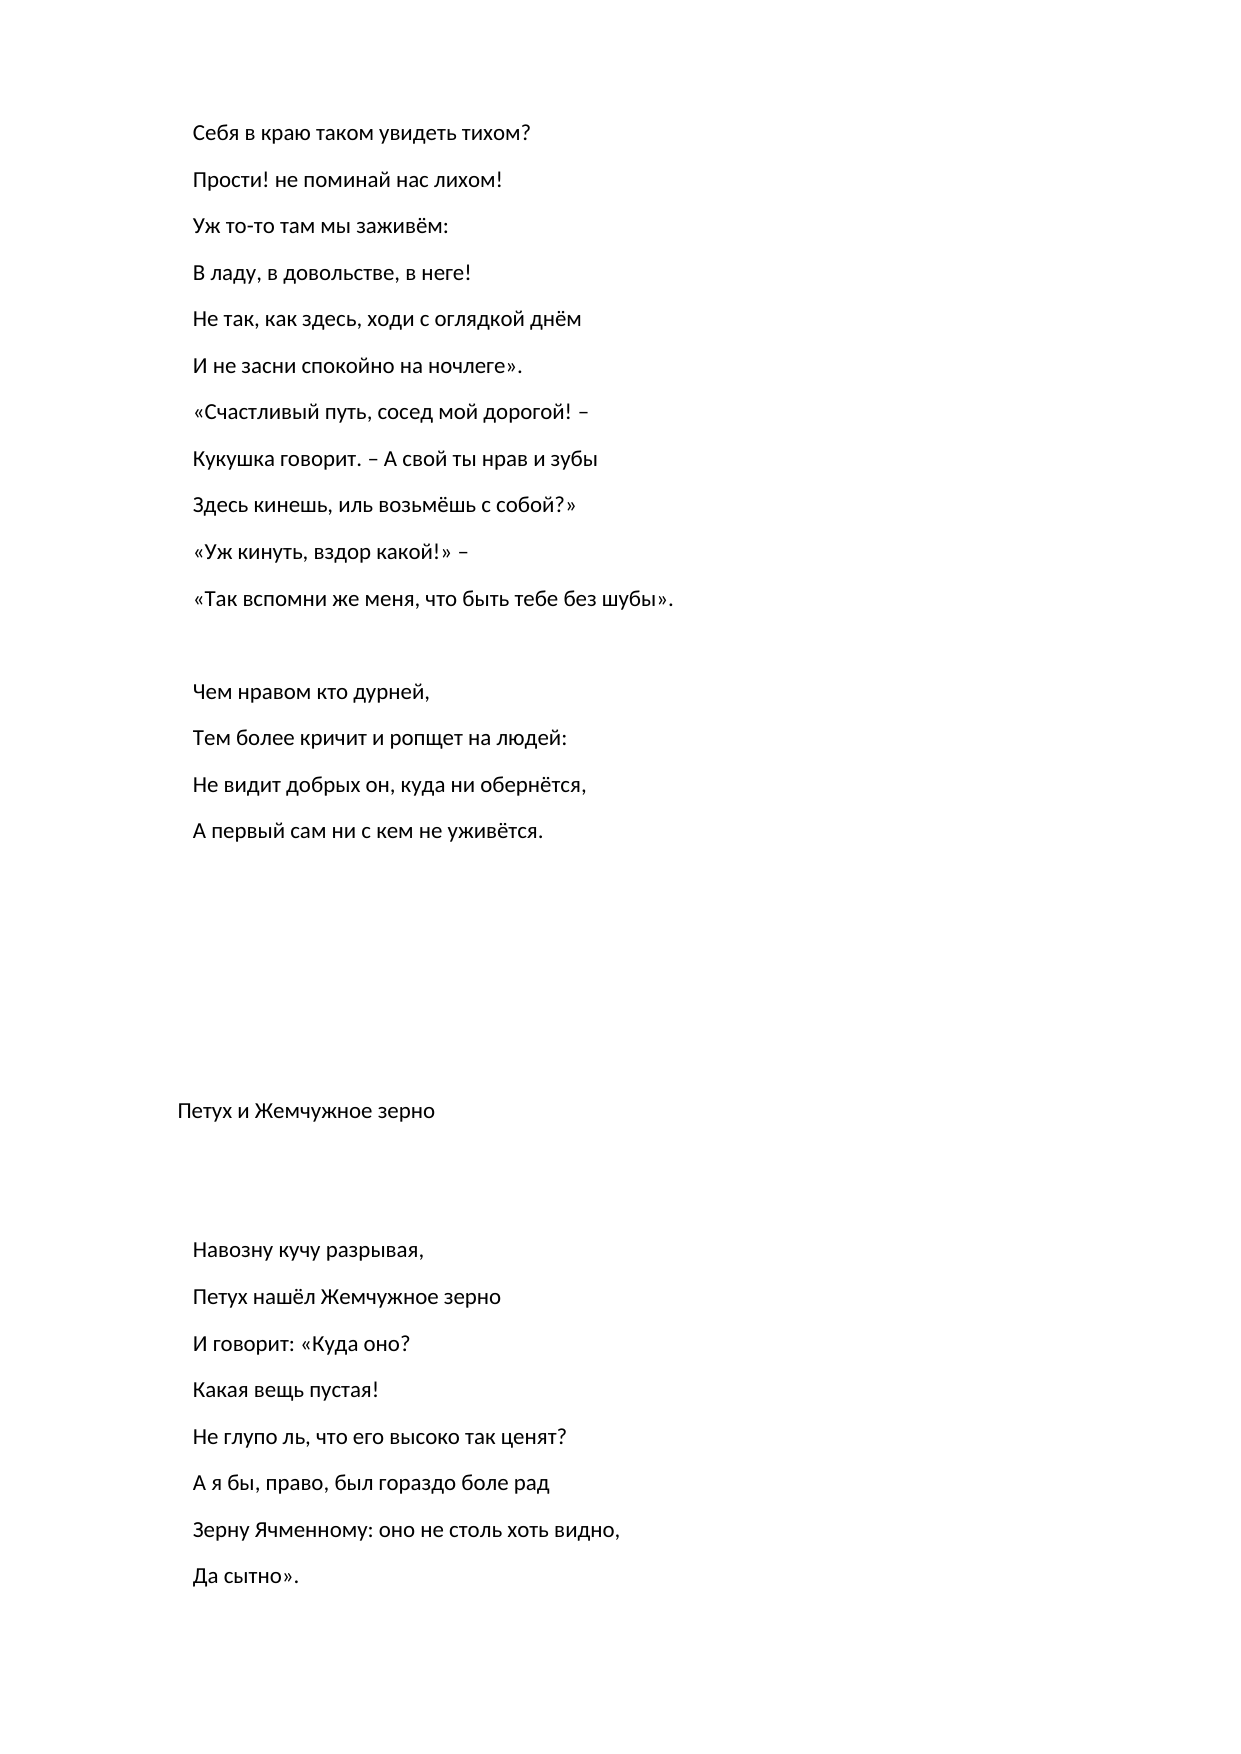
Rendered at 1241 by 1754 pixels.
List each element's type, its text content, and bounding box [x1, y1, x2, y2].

text Себя в краю таком увидеть тихом? [177, 118, 1152, 146]
text А первый сам ни с кем не уживётся. [177, 817, 1152, 844]
text Не глупо ль, что его высоко так ценят? [177, 1422, 1152, 1450]
text Петух и Жемчужное зерно [177, 1096, 1152, 1124]
text Зерну Ячменному: оно не столь хоть видно, [177, 1515, 1152, 1543]
text И не засни спокойно на ночлеге». [177, 351, 1152, 379]
text «Так вспомни же меня, что быть тебе без шубы». [177, 584, 1152, 612]
text Здесь кинешь, иль возьмёшь с собой?» [177, 491, 1152, 519]
text Не видит добрых он, куда ни обернётся, [177, 770, 1152, 798]
text В ладу, в довольстве, в неге! [177, 258, 1152, 286]
text Чем нравом кто дурней, [177, 677, 1152, 705]
text И говорит: «Куда оно? [177, 1329, 1152, 1357]
text Прости! не поминай нас лихом! [177, 165, 1152, 193]
text Навозну кучу разрывая, [177, 1236, 1152, 1264]
text «Счастливый путь, сосед мой дорогой! – [177, 397, 1152, 426]
text Не так, как здесь, ходи с оглядкой днём [177, 304, 1152, 332]
text Кукушка говорит. – А свой ты нрав и зубы [177, 444, 1152, 472]
text Тем более кричит и ропщет на людей: [177, 723, 1152, 751]
text Уж то-то там мы заживём: [177, 211, 1152, 239]
text «Уж кинуть, вздор какой!» – [177, 537, 1152, 565]
text А я бы, право, был гораздо боле рад [177, 1468, 1152, 1496]
text Да сытно». [177, 1562, 1152, 1589]
text Какая вещь пустая! [177, 1375, 1152, 1403]
text Петух нашёл Жемчужное зерно [177, 1282, 1152, 1310]
